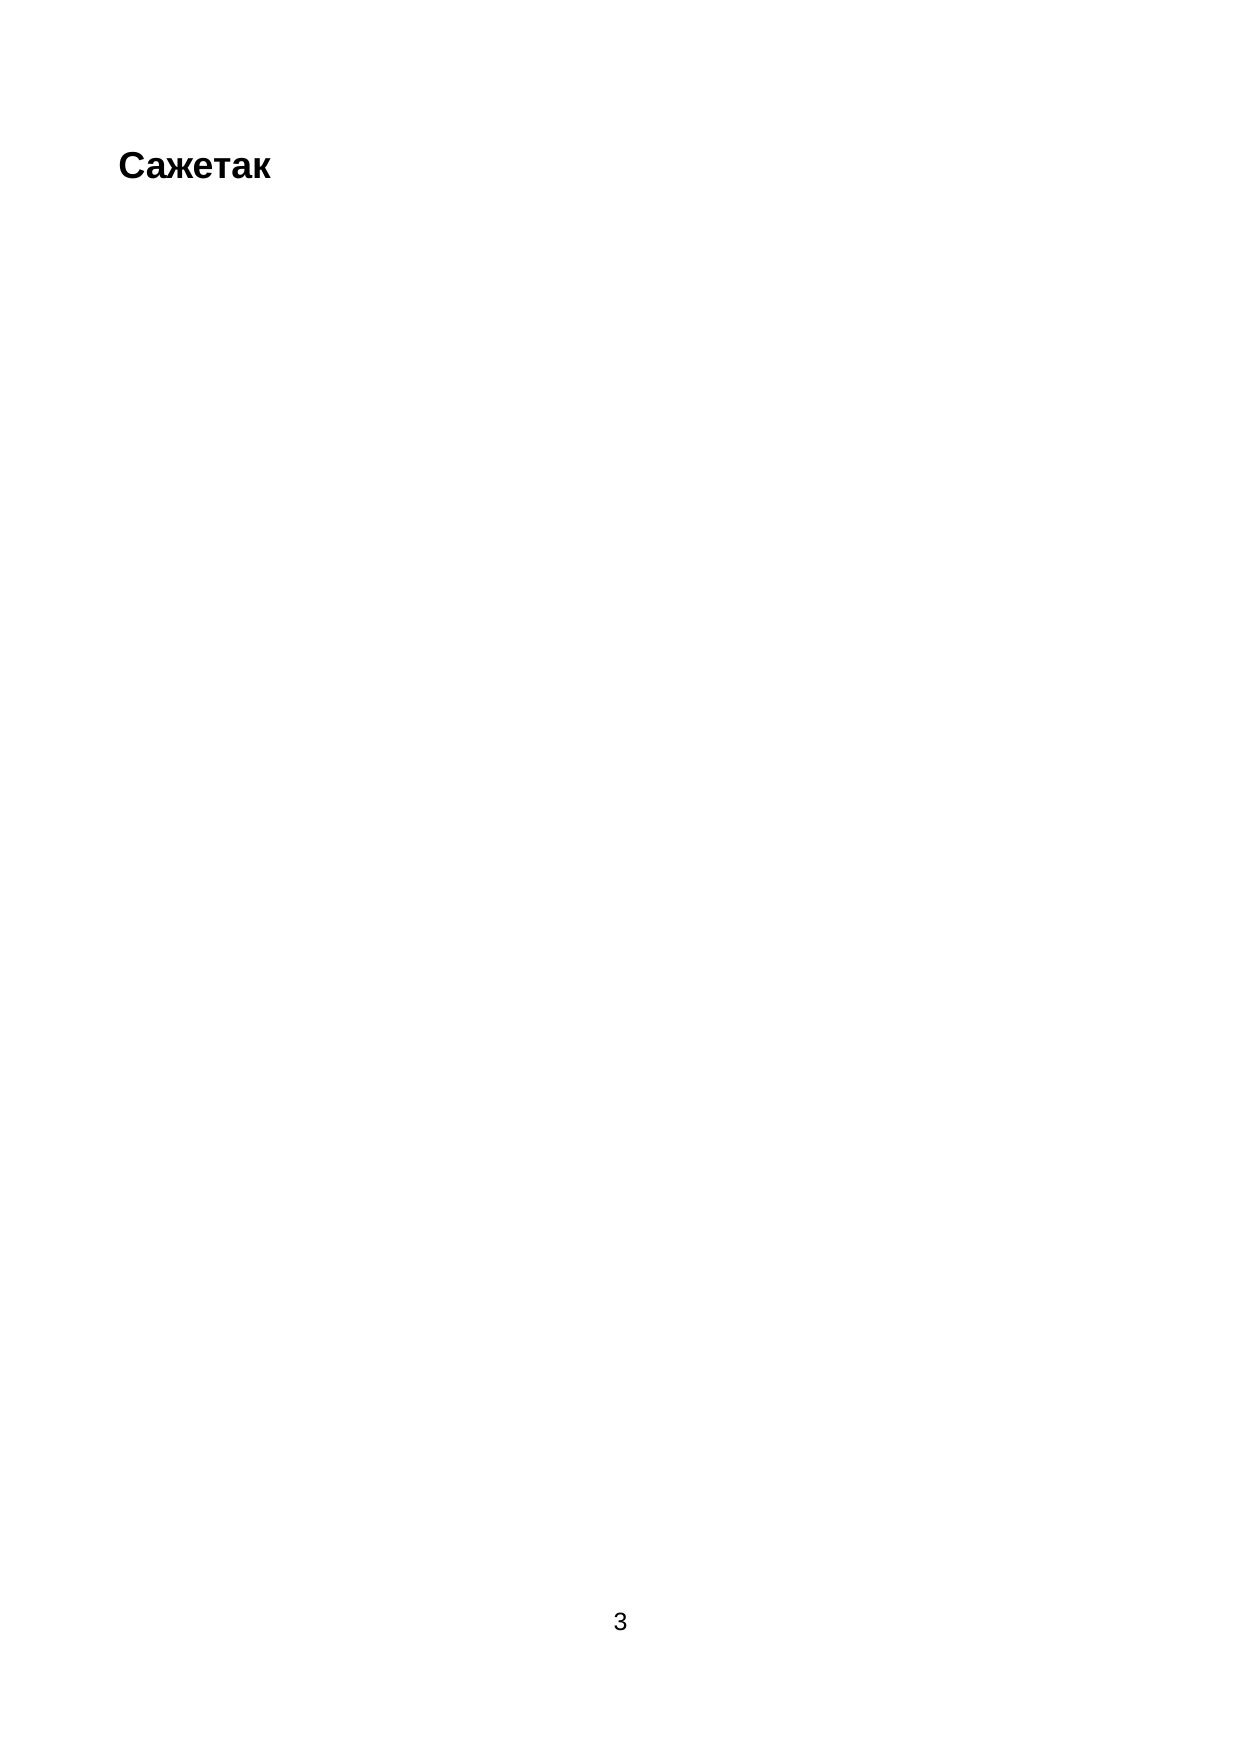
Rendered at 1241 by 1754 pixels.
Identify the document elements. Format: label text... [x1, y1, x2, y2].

subtitle Сажетак [118, 144, 1122, 187]
